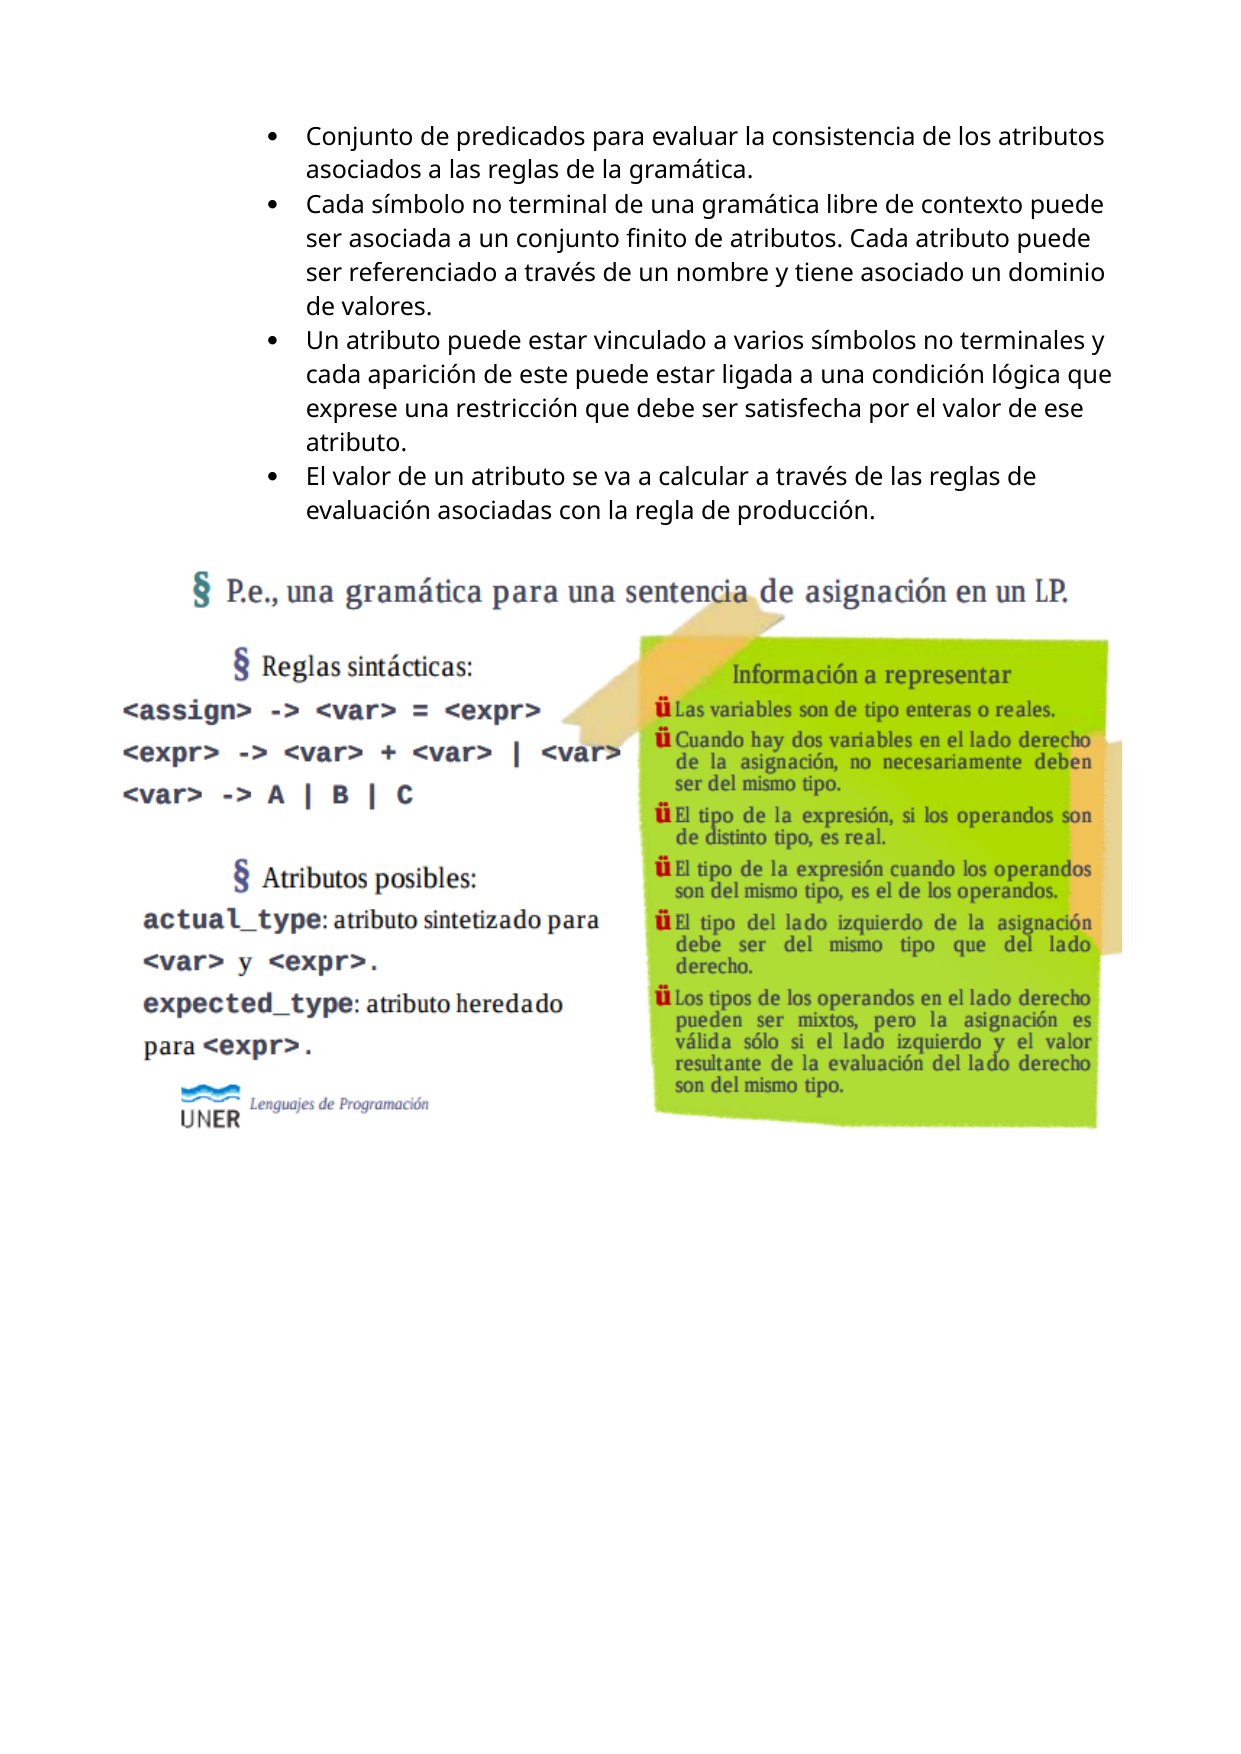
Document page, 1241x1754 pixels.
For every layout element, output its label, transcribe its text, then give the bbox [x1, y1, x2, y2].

list El valor de un atributo se va a calcular a través de las reglas de evaluación asociadas con la regla de producción. [268, 459, 1122, 527]
picture [118, 561, 1123, 1140]
list Conjunto de predicados para evaluar la consistencia de los atributos asociados a las reglas de la gramática. [268, 118, 1122, 186]
list Cada símbolo no terminal de una gramática libre de contexto puede ser asociada a un conjunto finito de atributos. Cada atributo puede ser referenciado a través de un nombre y tiene asociado un dominio de valores. [268, 186, 1122, 322]
list Un atributo puede estar vinculado a varios símbolos no terminales y cada aparición de este puede estar ligada a una condición lógica que exprese una restricción que debe ser satisfecha por el valor de ese atributo. [268, 322, 1122, 459]
